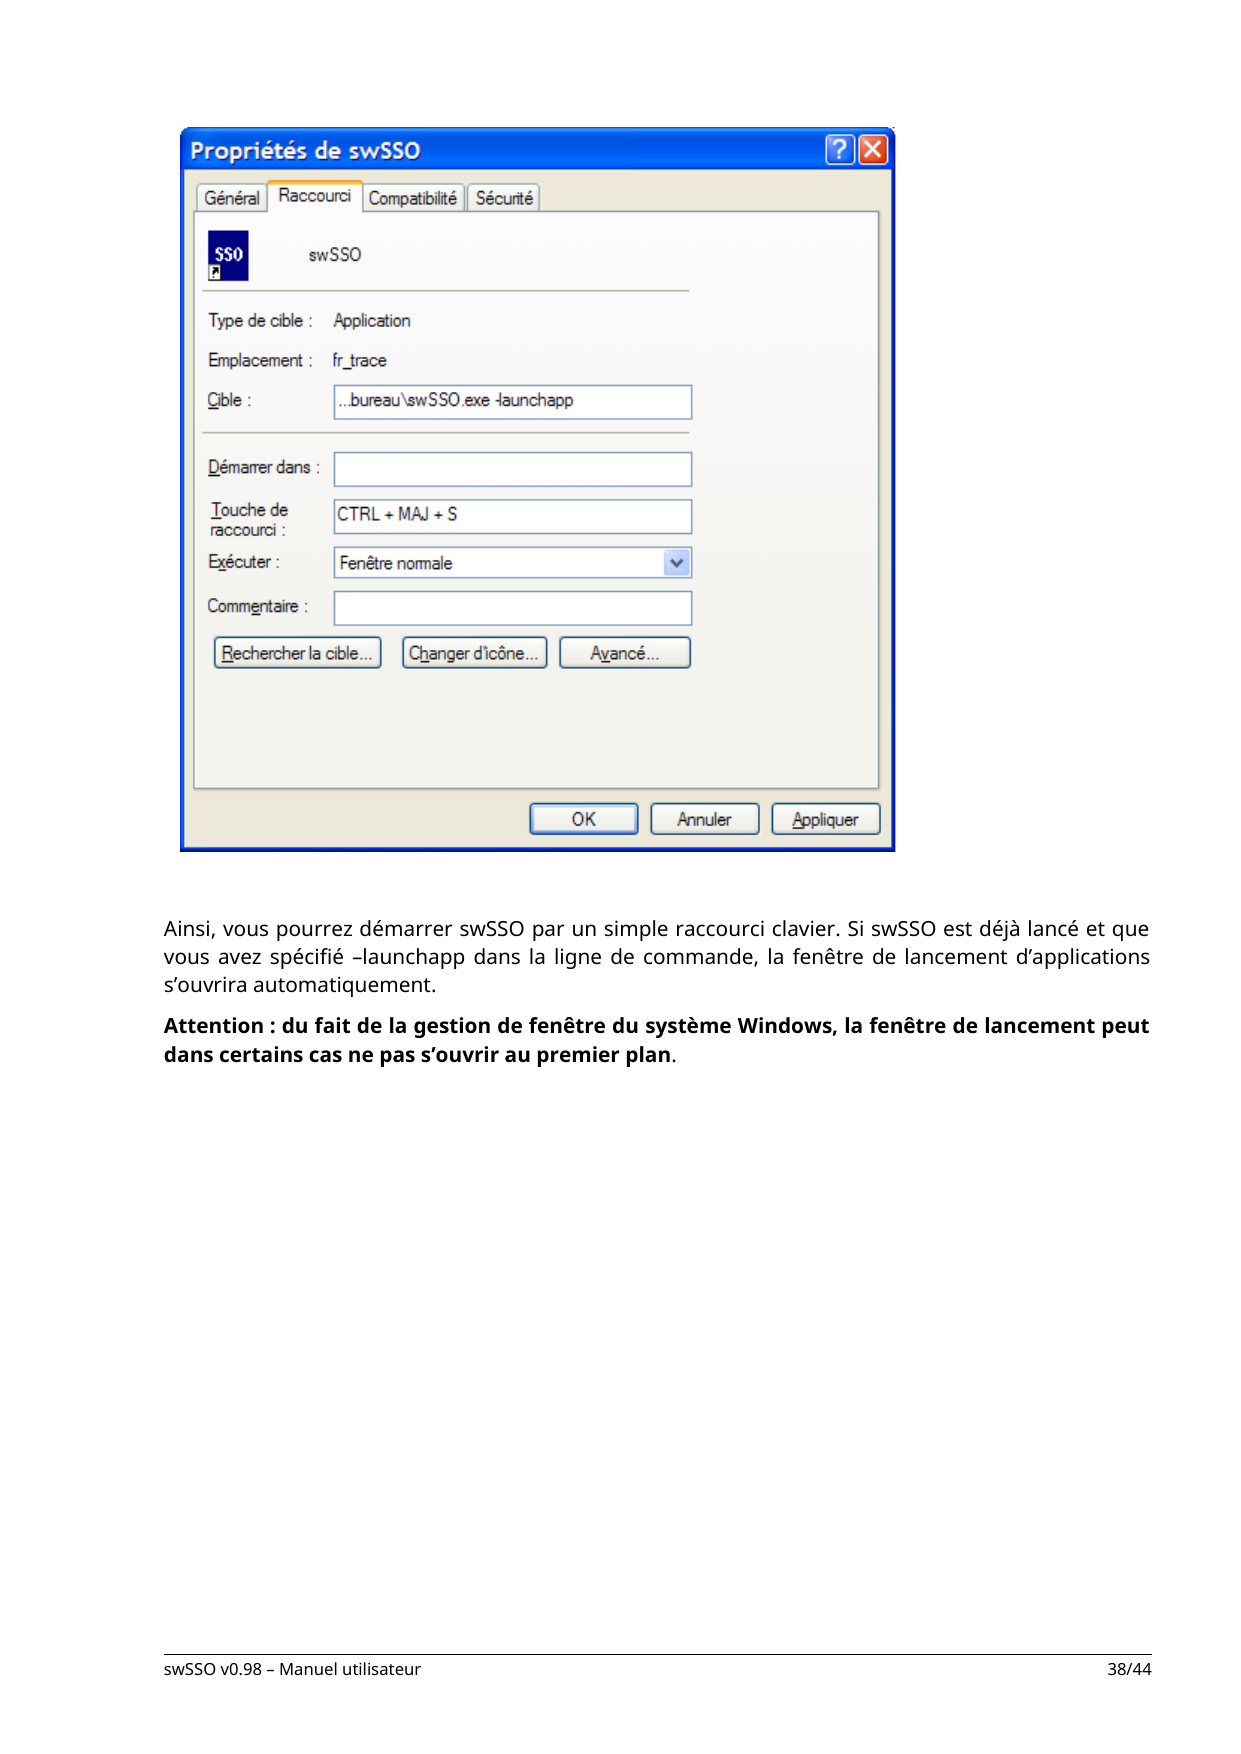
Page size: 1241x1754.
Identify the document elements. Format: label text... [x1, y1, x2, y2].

text Attention : du fait de la gestion de fenêtre du système Windows, la fenêtre de lancement peut dans certains cas ne pas s’ouvrir au premier plan. [164, 1012, 1152, 1068]
text Ainsi, vous pourrez démarrer swSSO par un simple raccourci clavier. Si swSSO est déjà lancé et que vous avez spécifié –launchapp dans la ligne de commande, la fenêtre de lancement d’applications s’ouvrira automatiquement. [164, 914, 1152, 999]
picture [180, 127, 896, 852]
